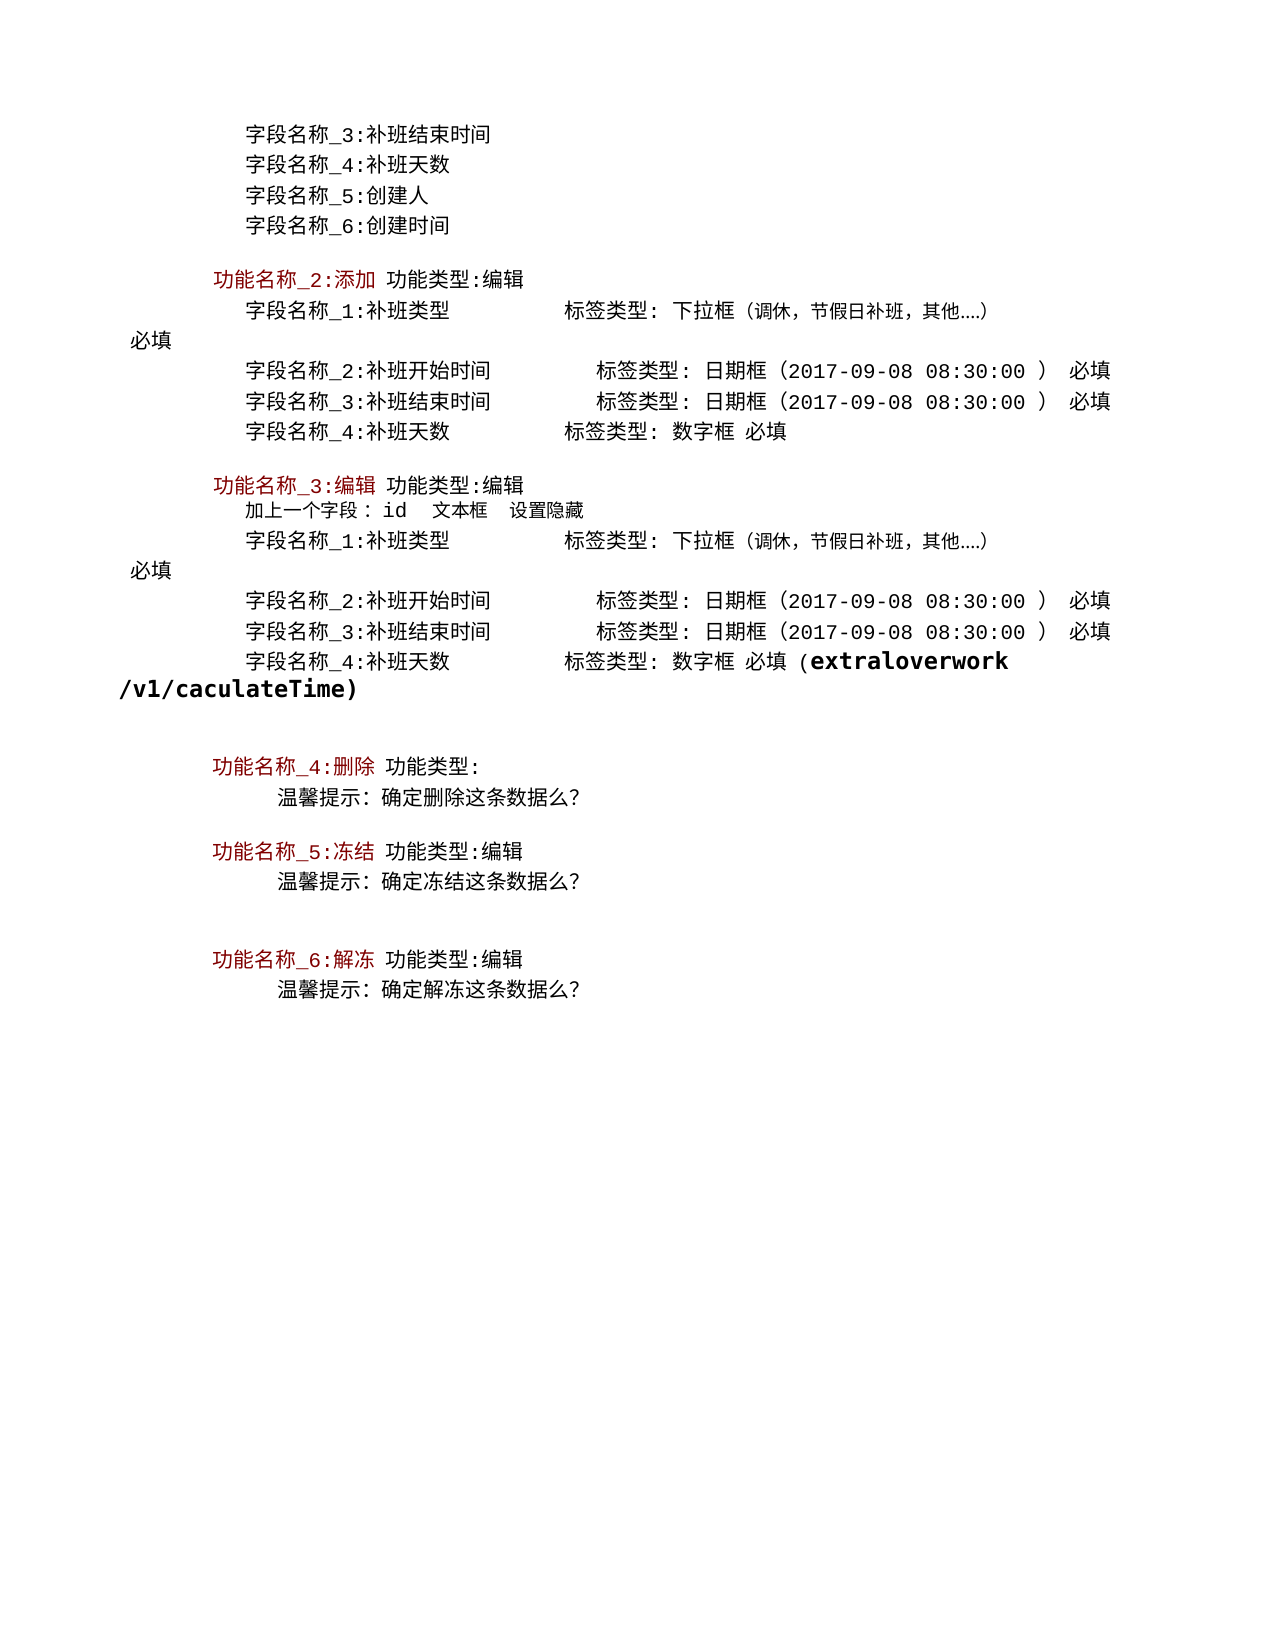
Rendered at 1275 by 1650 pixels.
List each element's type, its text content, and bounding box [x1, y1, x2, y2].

text 字段名称_3:补班结束时间 标签类型: 日期框（2017-09-08 08:30:00 ） 必填 [118, 385, 1157, 416]
text 字段名称_4:补班天数 [118, 148, 1157, 179]
text 功能名称_2:添加 功能类型:编辑 [118, 263, 1157, 294]
text 字段名称_4:补班天数 标签类型: 数字框 必填 [118, 416, 1157, 446]
text 字段名称_3:补班结束时间 标签类型: 日期框（2017-09-08 08:30:00 ） 必填 [118, 615, 1157, 646]
text 功能名称_5:冻结 功能类型:编辑 [118, 835, 1157, 866]
text 字段名称_2:补班开始时间 标签类型: 日期框（2017-09-08 08:30:00 ） 必填 [118, 355, 1157, 385]
text 功能名称_4:删除 功能类型: [118, 751, 1157, 781]
text 温馨提示：确定解冻这条数据么？ [118, 974, 1157, 1004]
text 字段名称_2:补班开始时间 标签类型: 日期框（2017-09-08 08:30:00 ） 必填 [118, 585, 1157, 615]
text 温馨提示：确定删除这条数据么？ [118, 781, 1157, 811]
text /v1/caculateTime) [118, 676, 1157, 703]
text 功能名称_6:解冻 功能类型:编辑 [118, 943, 1157, 974]
text 字段名称_6:创建时间 [118, 209, 1157, 240]
text 必填 [118, 324, 1157, 355]
text 字段名称_5:创建人 [118, 179, 1157, 209]
text 加上一个字段 ：id 文本框 设置隐藏 [118, 500, 1157, 524]
text 字段名称_1:补班类型 标签类型: 下拉框（调休，节假日补班，其他....） [118, 524, 1157, 554]
text 功能名称_3:编辑 功能类型:编辑 [118, 469, 1157, 500]
text 字段名称_3:补班结束时间 [118, 118, 1157, 148]
text 必填 [118, 554, 1157, 585]
text 字段名称_1:补班类型 标签类型: 下拉框（调休，节假日补班，其他....） [118, 294, 1157, 324]
text 温馨提示：确定冻结这条数据么？ [118, 866, 1157, 896]
text 字段名称_4:补班天数 标签类型: 数字框 必填 (extraloverwork [118, 646, 1157, 676]
